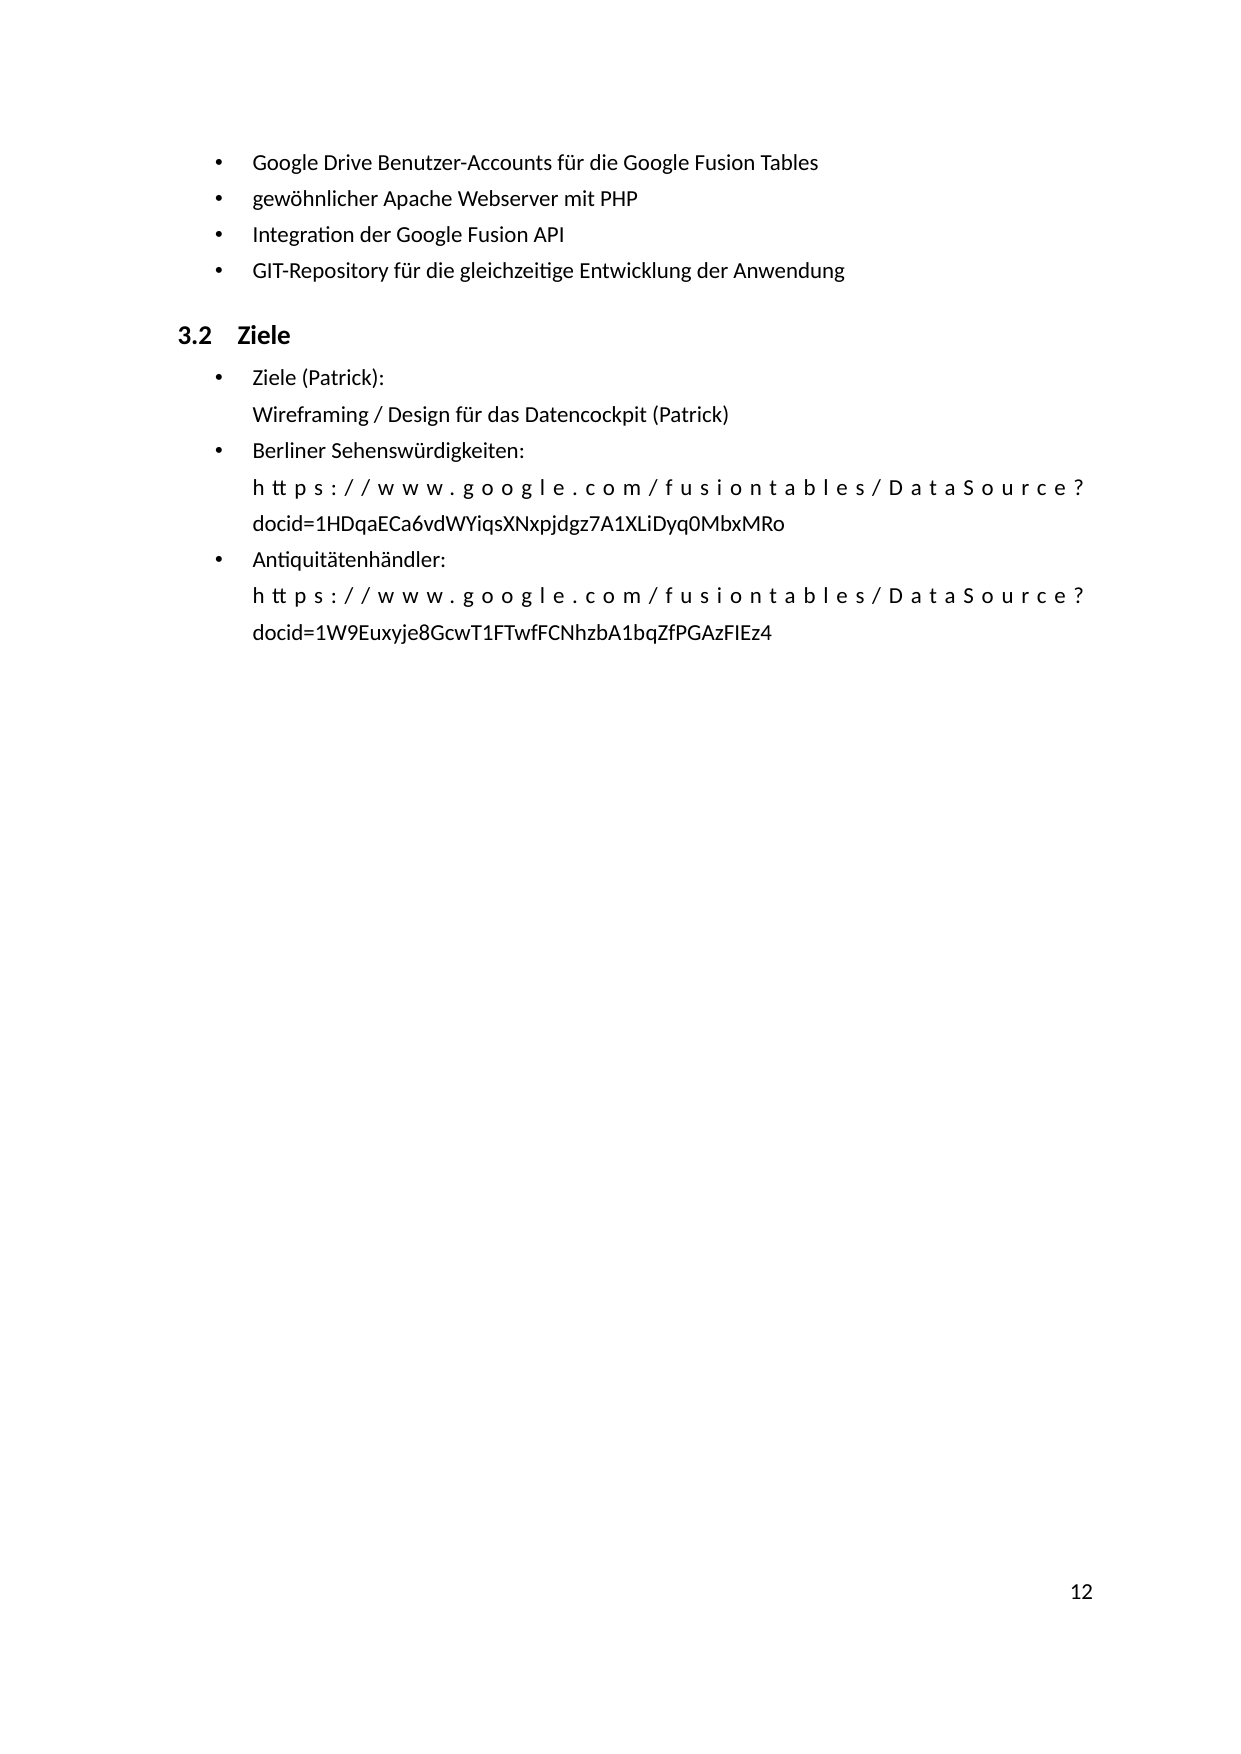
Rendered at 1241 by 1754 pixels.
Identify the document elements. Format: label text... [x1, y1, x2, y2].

list Antiquitätenhändler: [215, 545, 1093, 573]
list Berliner Sehenswürdigkeiten: [215, 436, 1093, 464]
list Ziele (Patrick): [215, 363, 1093, 392]
list Google Drive Benutzer-Accounts für die Google Fusion Tables [215, 148, 1093, 176]
list Wireframing / Design für das Datencockpit (Patrick) [215, 400, 1093, 428]
subtitle Ziele [177, 318, 1093, 351]
list https://www.google.com/fusiontables/DataSource?docid=1W9Euxyje8GcwT1FTwfFCNhzbA1b­qZfPGAzFIEz4 [215, 582, 1093, 646]
list GIT-Repository für die gleichzeitige Entwicklung der Anwendung [215, 257, 1093, 285]
list Integration der Google Fusion API [215, 220, 1093, 248]
list gewöhnlicher Apache Webserver mit PHP [215, 184, 1093, 212]
list https://www.google.com/fusiontables/DataSource?docid=1HDqaECa6vdWYiqsXNxpjdgz7A1XLi­Dyq0MbxMRo [215, 473, 1093, 537]
